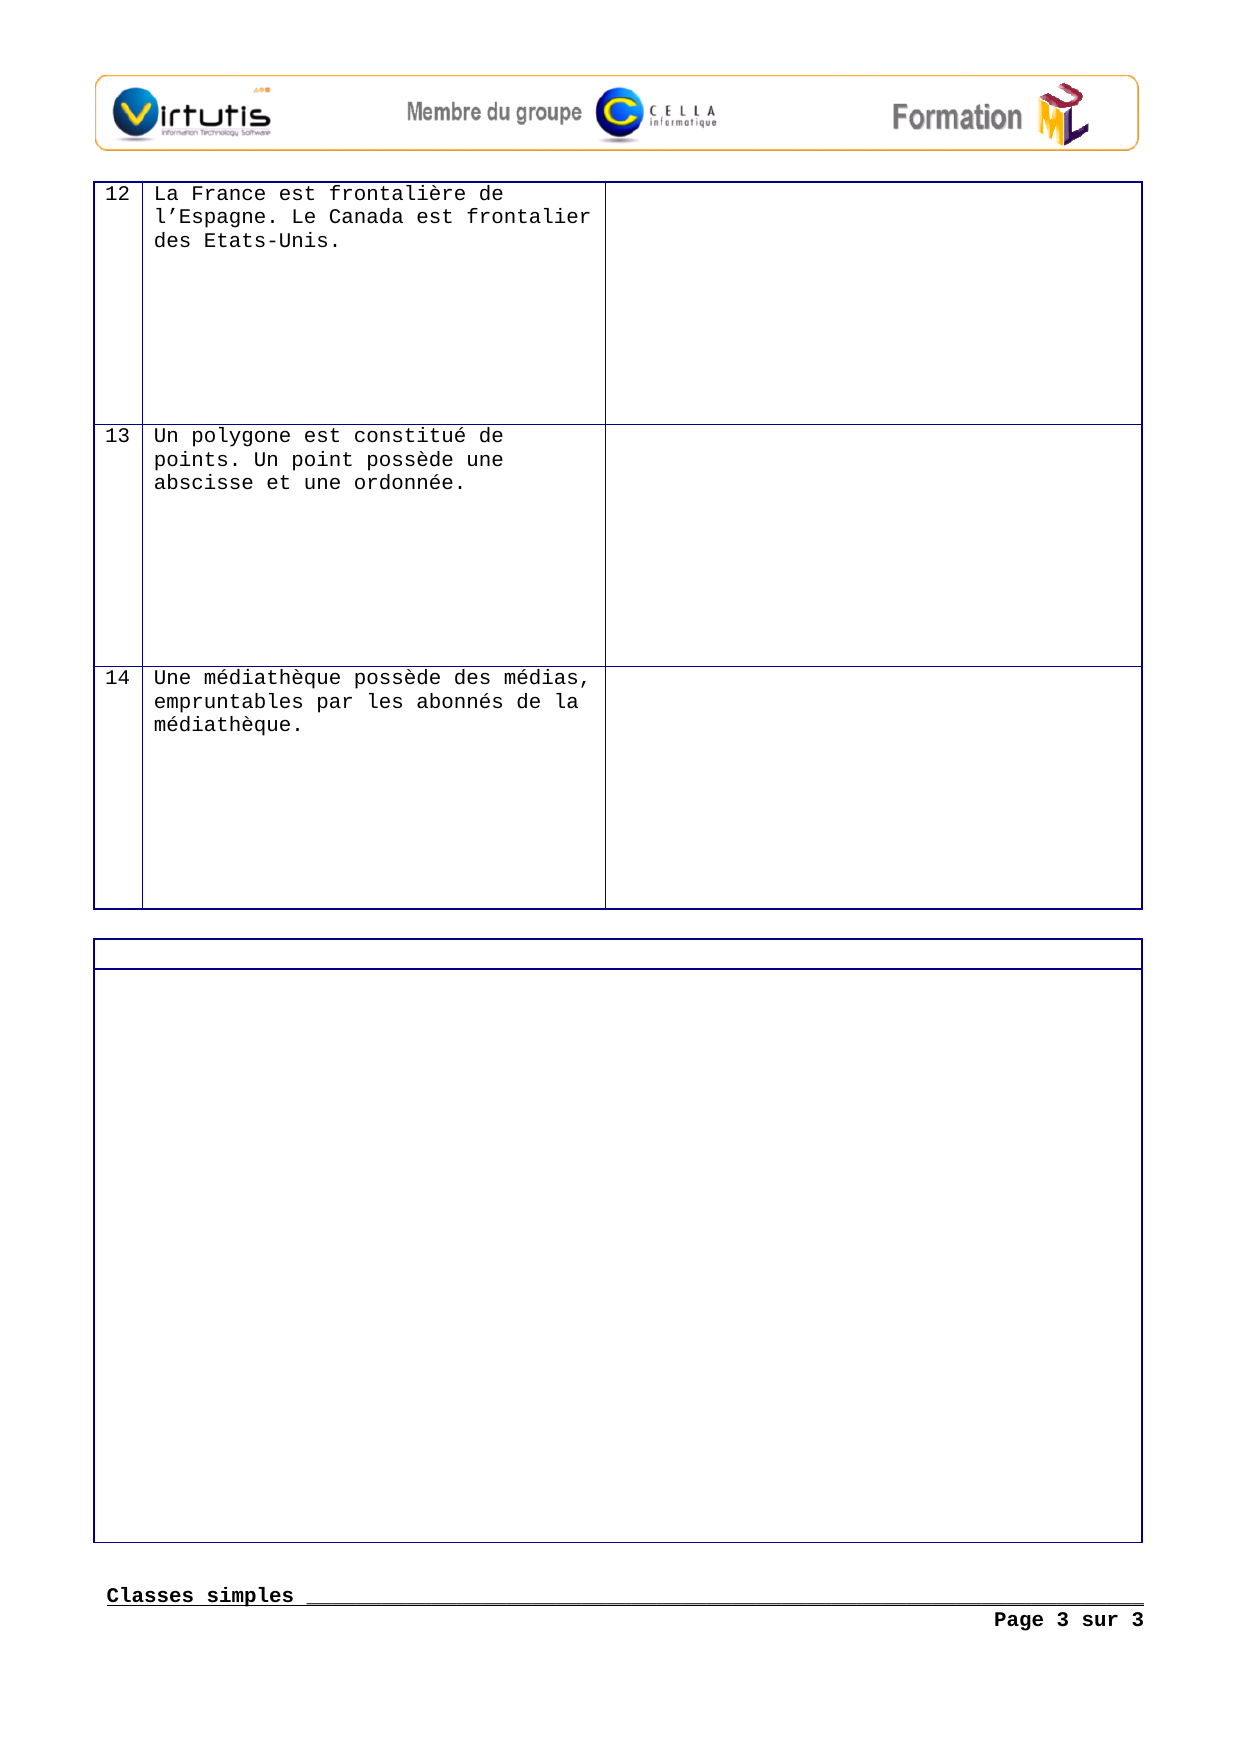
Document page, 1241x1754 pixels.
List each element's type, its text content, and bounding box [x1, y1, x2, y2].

table_header Notes : [95, 940, 1141, 968]
table_cell Une médiathèque possède des médias, empruntables par les abonnés de la médiathèque. [143, 667, 605, 908]
table_cell 14 [95, 667, 142, 908]
table_cell 13 [95, 425, 142, 666]
table_cell [606, 667, 1141, 908]
table_cell Un polygone est constitué de points. Un point possède une abscisse et une ordonnée. [143, 425, 605, 666]
table_cell 12 [95, 183, 142, 423]
table_cell La France est frontalière de l’Espagne. Le Canada est frontalier des Etats-Unis. [143, 183, 605, 423]
table_cell [606, 183, 1141, 423]
table_cell [606, 425, 1141, 666]
table_cell [95, 970, 1141, 1542]
